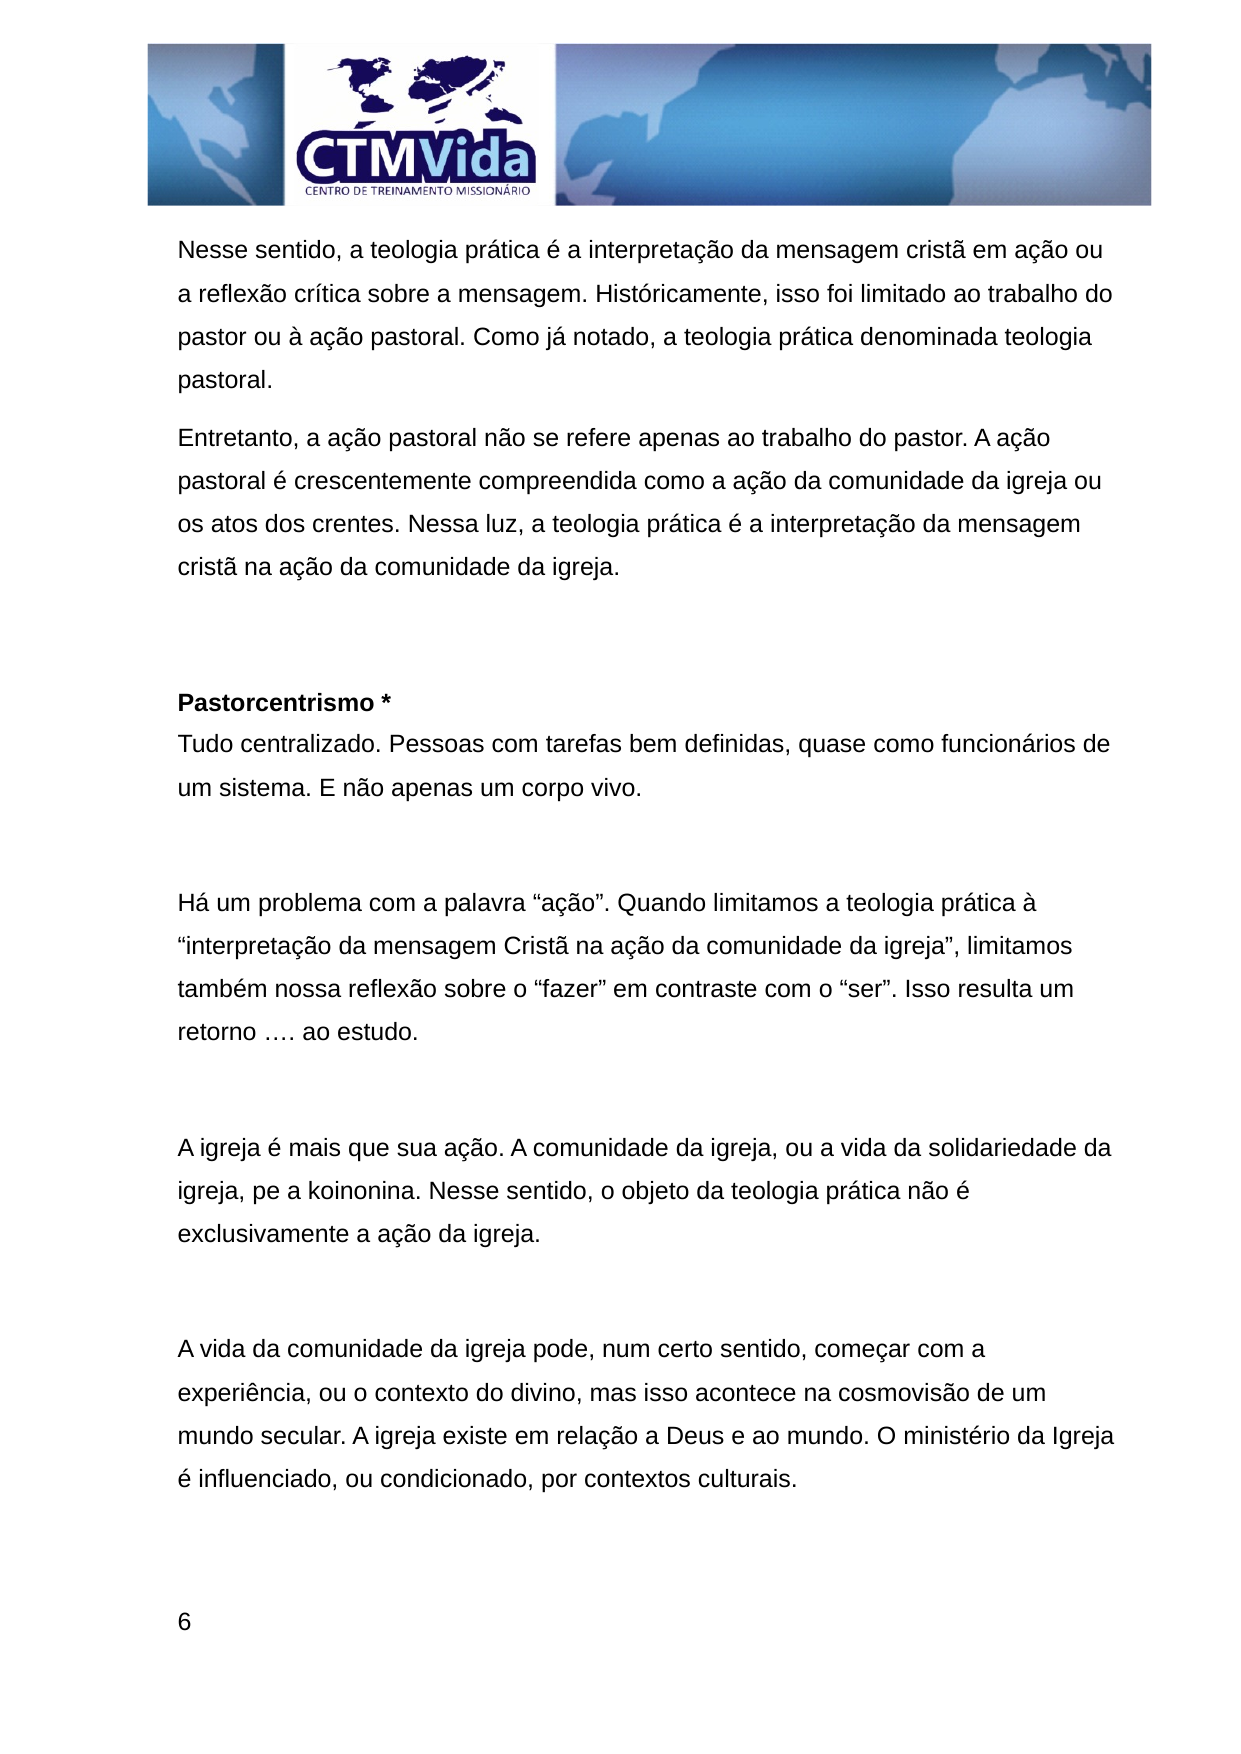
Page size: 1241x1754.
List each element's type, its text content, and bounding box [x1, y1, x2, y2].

text Nesse sentido, a teologia prática é a interpretação da mensagem cristã em ação ou a reflexão crítica sobre a mensagem. Históricamente, isso foi limitado ao trabalho do pastor ou à ação pastoral. Como já notado, a teologia prática denominada teologia pastoral. [177, 235, 1122, 393]
text Há um problema com a palavra “ação”. Quando limitamos a teologia prática à “interpretação da mensagem Cristã na ação da comunidade da igreja”, limitamos também nossa reflexão sobre o “fazer” em contraste com o “ser”. Isso resulta um retorno …. ao estudo. [177, 888, 1122, 1046]
picture [147, 43, 1152, 206]
text Tudo centralizado. Pessoas com tarefas bem definidas, quase como funcionários de um sistema. E não apenas um corpo vivo. [177, 729, 1122, 801]
text A vida da comunidade da igreja pode, num certo sentido, começar com a experiência, ou o contexto do divino, mas isso acontece na cosmovisão de um mundo secular. A igreja existe em relação a Deus e ao mundo. O ministério da Igreja é influenciado, ou condicionado, por contextos culturais. [177, 1334, 1122, 1492]
text Entretanto, a ação pastoral não se refere apenas ao trabalho do pastor. A ação pastoral é crescentemente compreendida como a ação da comunidade da igreja ou os atos dos crentes. Nessa luz, a teologia prática é a interpretação da mensagem cristã na ação da comunidade da igreja. [177, 422, 1122, 581]
text A igreja é mais que sua ação. A comunidade da igreja, ou a vida da solidariedade da igreja, pe a koinonina. Nesse sentido, o objeto da teologia prática não é exclusivamente a ação da igreja. [177, 1133, 1122, 1248]
subtitle Pastorcentrismo * [177, 688, 1122, 717]
